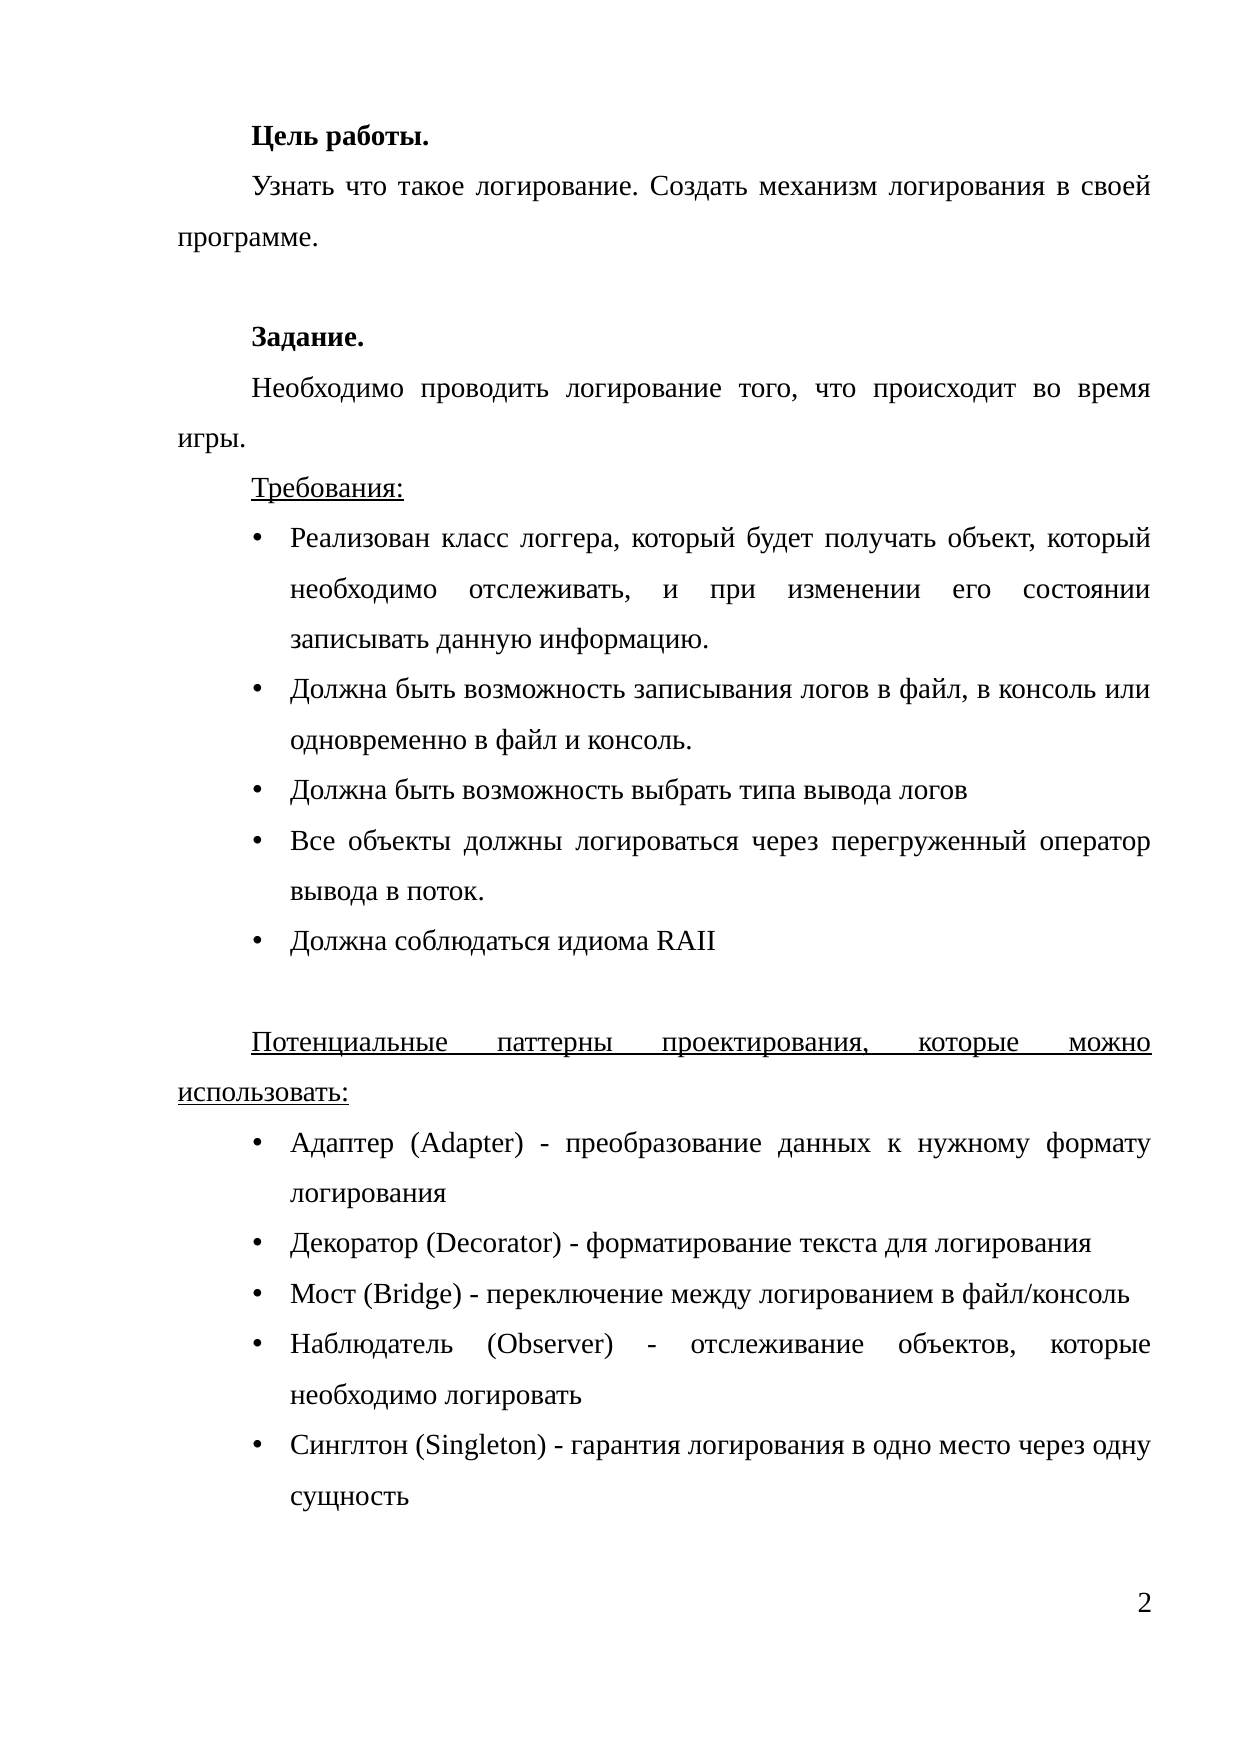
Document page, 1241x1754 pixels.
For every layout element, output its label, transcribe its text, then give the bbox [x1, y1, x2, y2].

subtitle Задание. [177, 319, 1152, 353]
list Должна быть возможность выбрать типа вывода логов [252, 772, 1152, 806]
list Синглтон (Singleton) - гарантия логирования в одно место через одну сущность [252, 1427, 1152, 1511]
list Декоратор (Decorator) - форматирование текста для логирования [252, 1226, 1152, 1259]
list Должна соблюдаться идиома RAII [252, 923, 1152, 957]
list Все объекты должны логироваться через перегруженный оператор вывода в поток. [252, 823, 1152, 907]
list Реализован класс логгера, который будет получать объект, который необходимо отслеживать, и при изменении его состоянии записывать данную информацию. [252, 521, 1152, 655]
list Должна быть возможность записывания логов в файл, в консоль или одновременно в файл и консоль. [252, 672, 1152, 756]
subtitle Цель работы. [177, 118, 1152, 152]
list Мост (Bridge) - переключение между логированием в файл/консоль [252, 1276, 1152, 1310]
text Узнать что такое логирование. Создать механизм логирования в своей программе. [177, 168, 1152, 252]
text Требования: [177, 470, 1152, 504]
text Потенциальные паттерны проектирования, которые можно использовать: [177, 1024, 1152, 1108]
list Наблюдатель (Observer) - отслеживание объектов, которые необходимо логировать [252, 1326, 1152, 1410]
